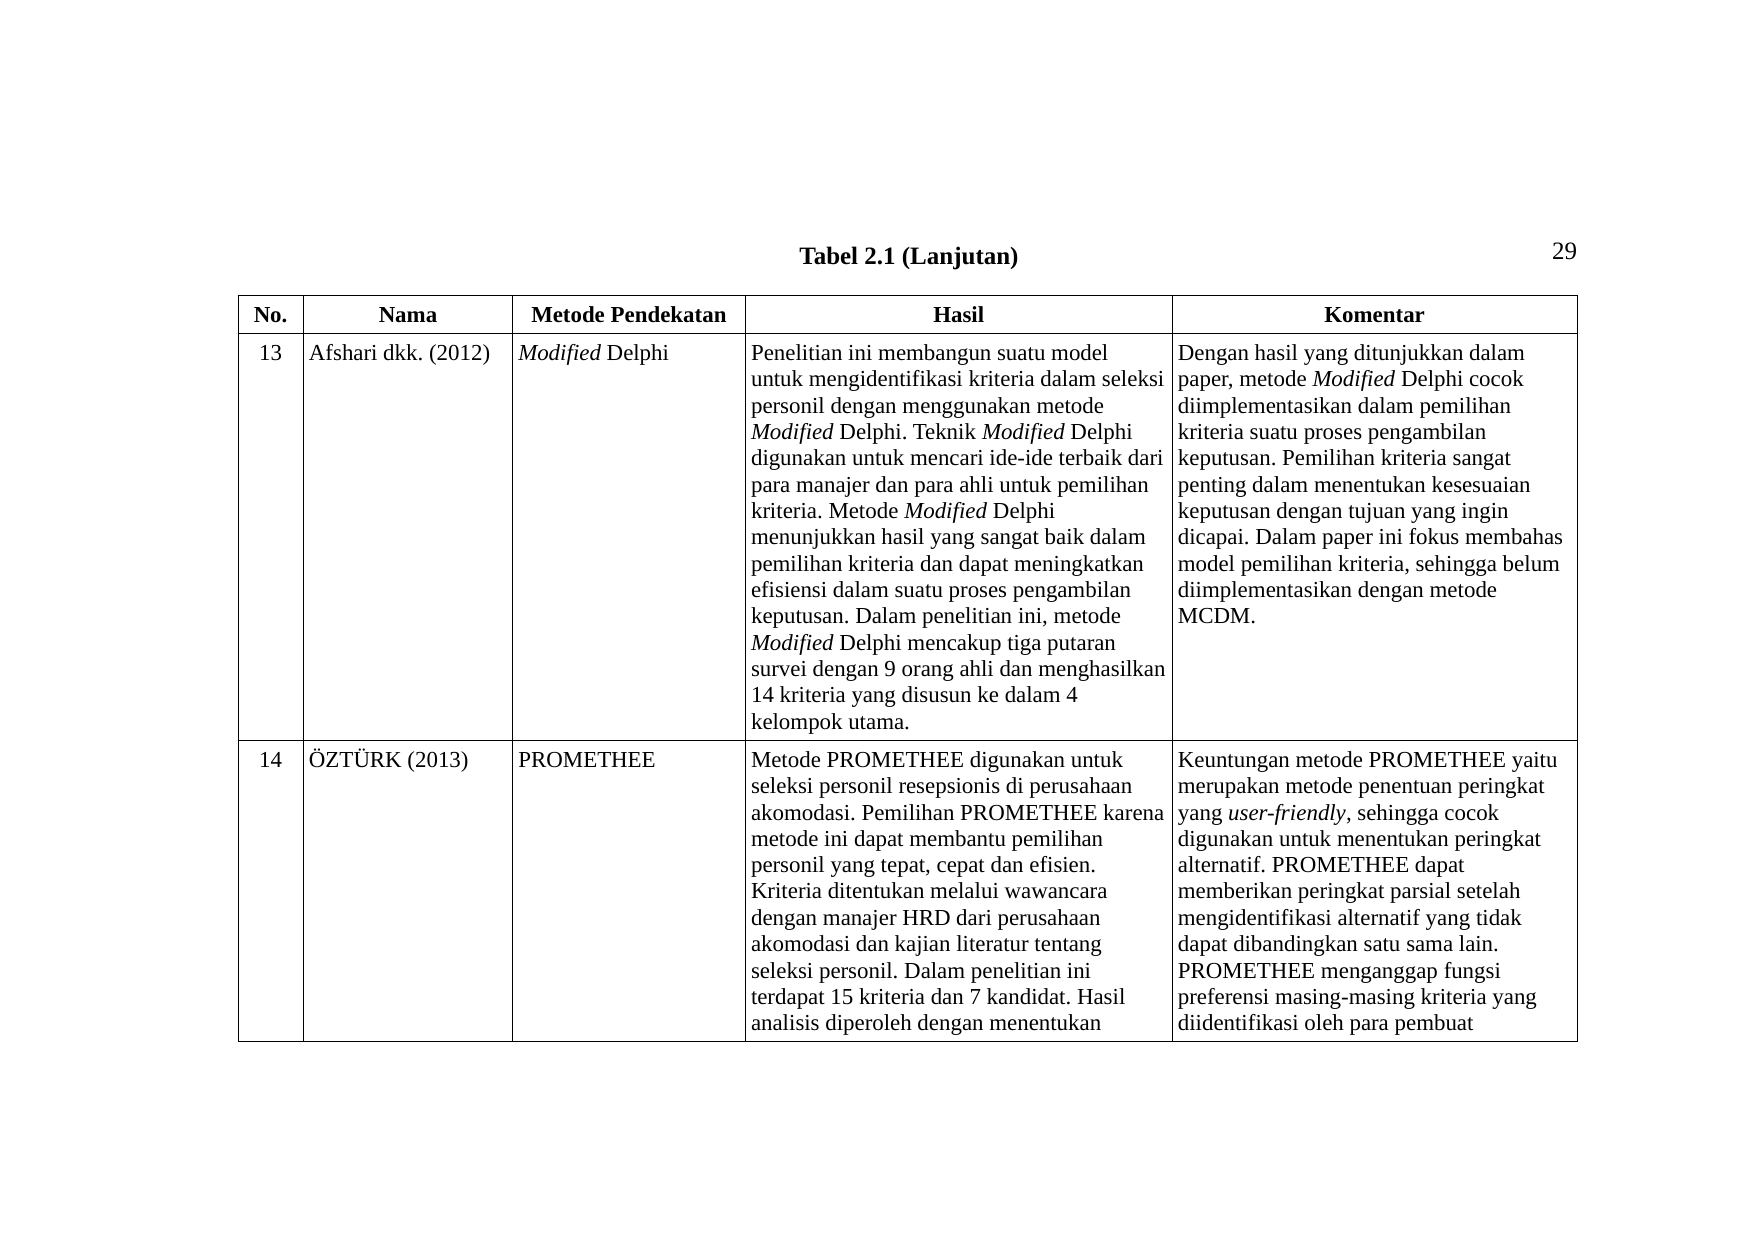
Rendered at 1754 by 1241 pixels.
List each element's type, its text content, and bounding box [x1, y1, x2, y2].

table_header Hasil [746, 296, 1172, 333]
table_header Komentar [1173, 296, 1577, 333]
table_cell Keuntungan metode PROMETHEE yaitu merupakan metode penentuan peringkat yang user-friendly, sehingga cocok digunakan untuk menentukan peringkat alternatif. PROMETHEE dapat memberikan peringkat parsial setelah mengidentifikasi alternatif yang tidak dapat dibandingkan satu sama lain. PROMETHEE menganggap fungsi preferensi masing-masing kriteria yang diidentifikasi oleh para pembuat [1173, 741, 1577, 1041]
table_cell PROMETHEE [513, 741, 745, 1041]
table_header No. [239, 296, 303, 333]
table_header Metode Pendekatan [513, 296, 745, 333]
table_cell 13 [239, 334, 303, 740]
table_cell 14 [239, 741, 303, 1041]
table_cell Metode PROMETHEE digunakan untuk seleksi personil resepsionis di perusahaan akomodasi. Pemilihan PROMETHEE karena metode ini dapat membantu pemilihan personil yang tepat, cepat dan efisien. Kriteria ditentukan melalui wawancara dengan manajer HRD dari perusahaan akomodasi dan kajian literatur tentang seleksi personil. Dalam penelitian ini terdapat 15 kriteria dan 7 kandidat. Hasil analisis diperoleh dengan menentukan [746, 741, 1172, 1041]
table_cell Penelitian ini membangun suatu model untuk mengidentifikasi kriteria dalam seleksi personil dengan menggunakan metode Modified Delphi. Teknik Modified Delphi digunakan untuk mencari ide-ide terbaik dari para manajer dan para ahli untuk pemilihan kriteria. Metode Modified Delphi menunjukkan hasil yang sangat baik dalam pemilihan kriteria dan dapat meningkatkan efisiensi dalam suatu proses pengambilan keputusan. Dalam penelitian ini, metode Modified Delphi mencakup tiga putaran survei dengan 9 orang ahli dan menghasilkan 14 kriteria yang disusun ke dalam 4 kelompok utama. [746, 334, 1172, 740]
table_cell Dengan hasil yang ditunjukkan dalam paper, metode Modified Delphi cocok diimplementasikan dalam pemilihan kriteria suatu proses pengambilan keputusan. Pemilihan kriteria sangat penting dalam menentukan kesesuaian keputusan dengan tujuan yang ingin dicapai. Dalam paper ini fokus membahas model pemilihan kriteria, sehingga belum diimplementasikan dengan metode MCDM. [1173, 334, 1577, 740]
table_cell ÖZTÜRK (2013) [304, 741, 512, 1041]
table_header Nama [304, 296, 512, 333]
table_cell Modified Delphi [513, 334, 745, 740]
text Tabel 2.1 (Lanjutan) [277, 241, 1541, 270]
table_cell Afshari dkk. (2012) [304, 334, 512, 740]
